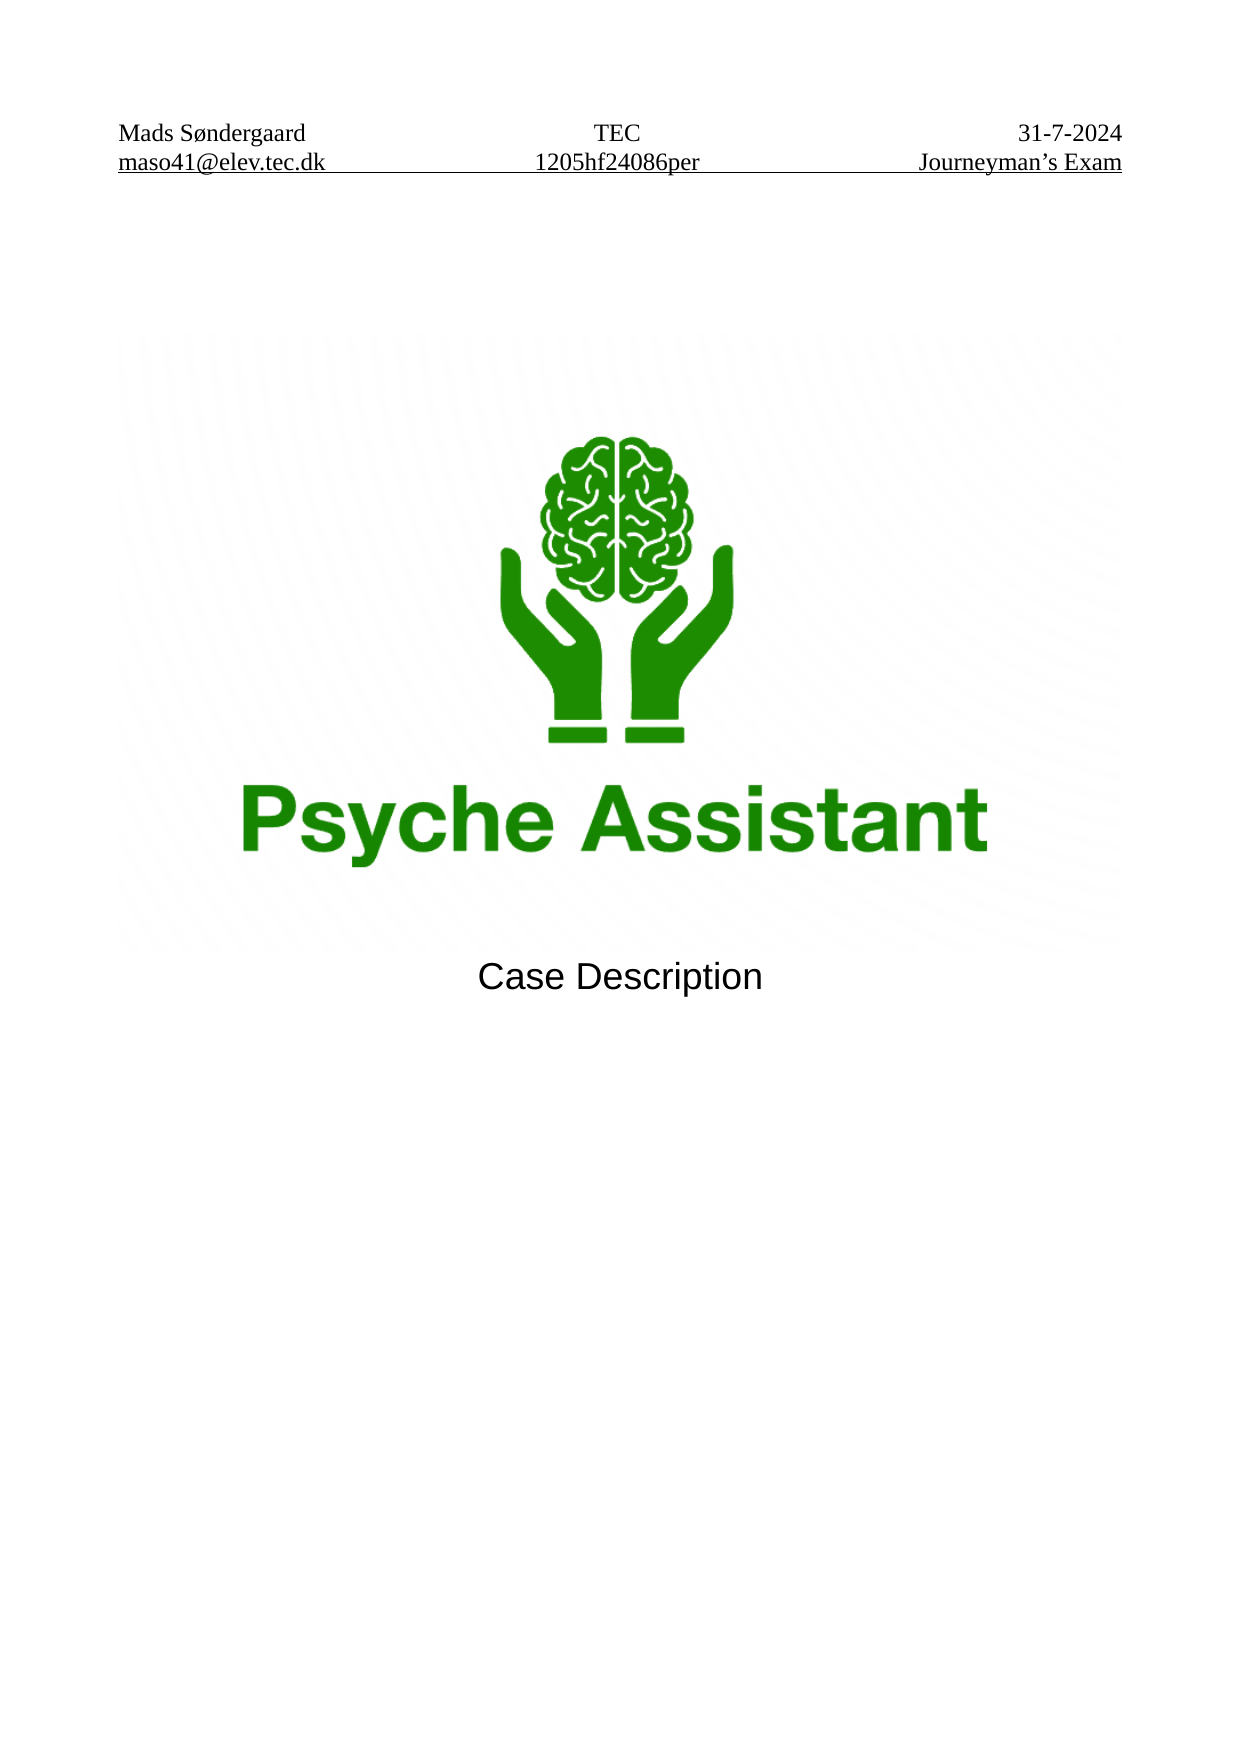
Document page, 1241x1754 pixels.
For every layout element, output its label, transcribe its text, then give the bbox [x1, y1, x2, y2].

subtitle Case Description [118, 954, 1122, 997]
picture [118, 333, 1123, 954]
